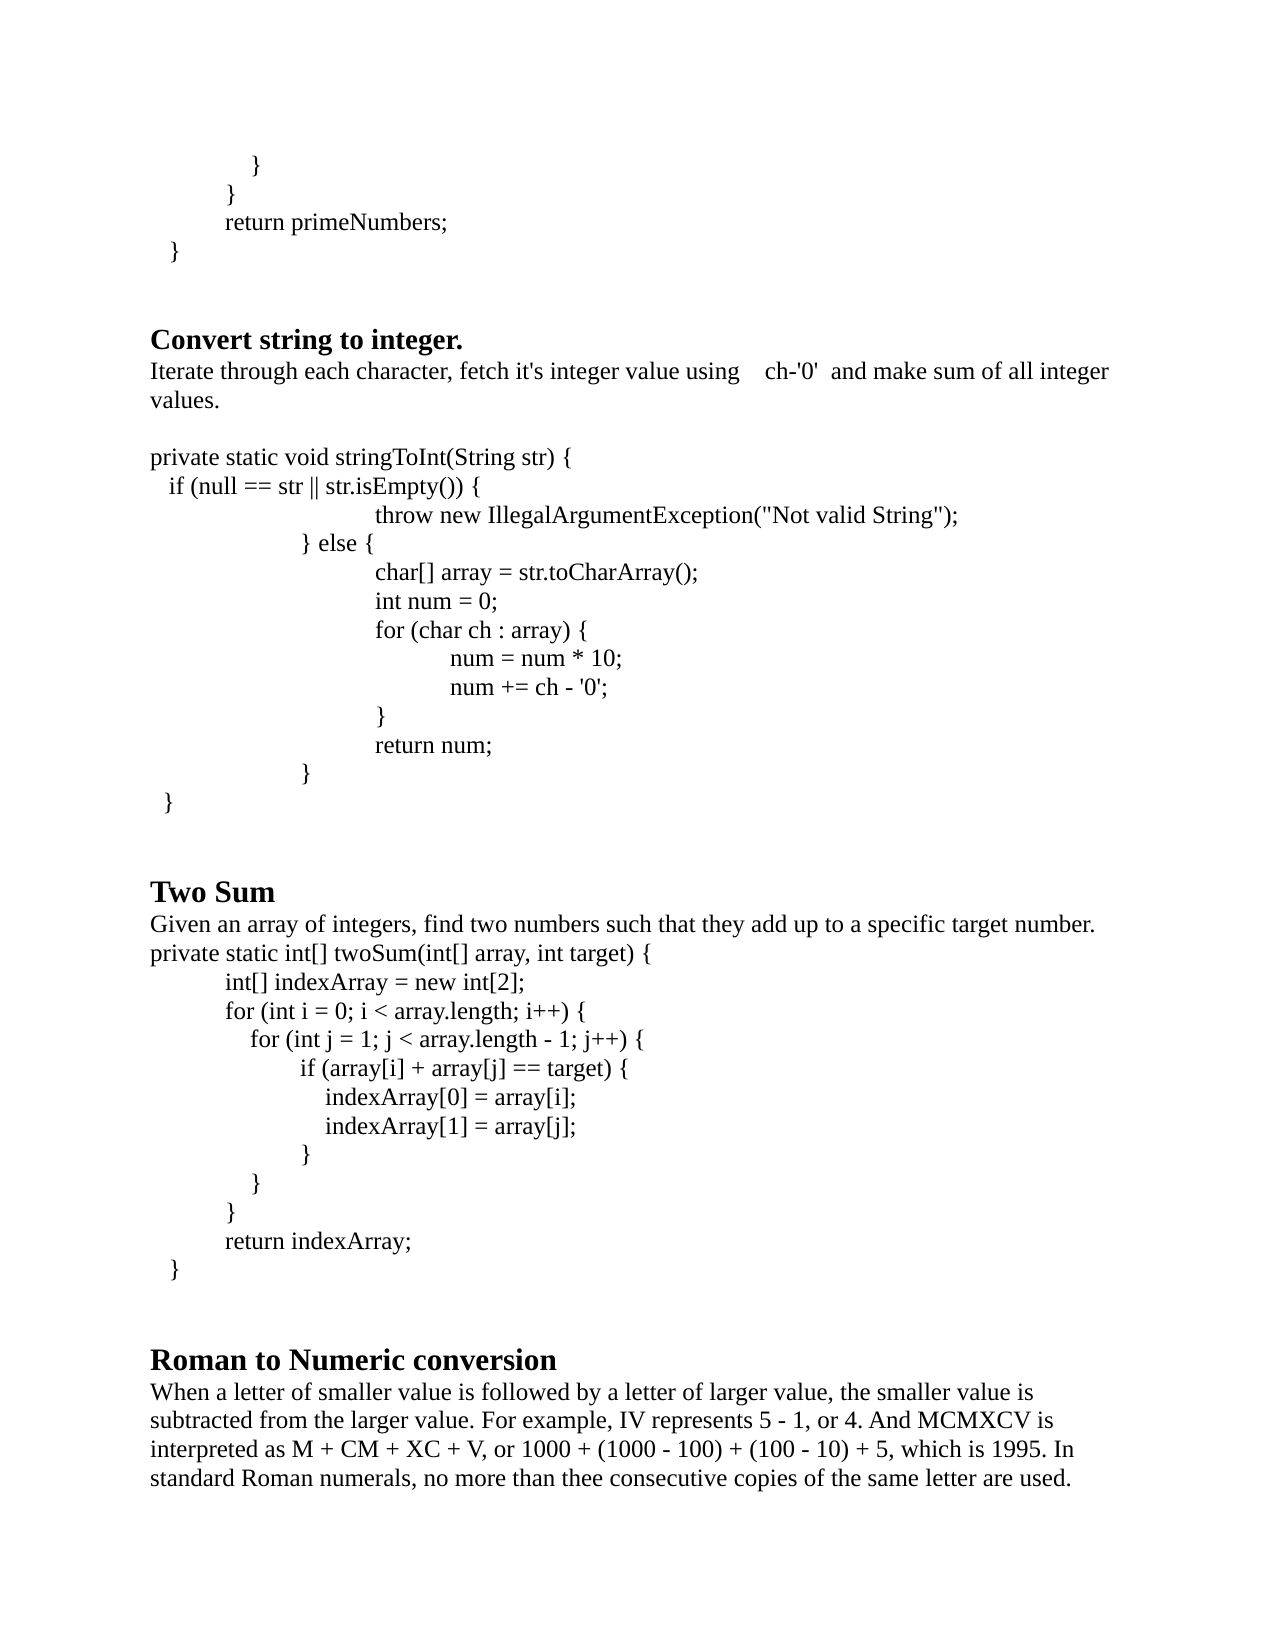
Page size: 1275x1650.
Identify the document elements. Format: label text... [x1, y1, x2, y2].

text char[] array = str.toCharArray(); [150, 557, 1125, 586]
text num = num * 10; [150, 643, 1125, 672]
text return indexArray; [150, 1226, 1125, 1254]
text for (char ch : array) { [150, 615, 1125, 643]
text if (null == str || str.isEmpty()) { [150, 471, 1125, 500]
text indexArray[0] = array[i]; [150, 1082, 1125, 1111]
text } [150, 1168, 1125, 1197]
text } [150, 150, 1125, 179]
text private static int[] twoSum(int[] array, int target) { [150, 938, 1125, 967]
text for (int j = 1; j < array.length - 1; j++) { [150, 1024, 1125, 1053]
text } [150, 701, 1125, 730]
text int num = 0; [150, 586, 1125, 615]
text } [150, 179, 1125, 207]
text When a letter of smaller value is followed by a letter of larger value, the smaller value is subtracted from the larger value. For example, IV represents 5 - 1, or 4. And MCMXCV is interpreted as M + CM + XC + V, or 1000 + (1000 - 100) + (100 - 10) + 5, which is 1995. In standard Roman numerals, no more than thee consecutive copies of the same letter are used. [150, 1377, 1125, 1492]
text } [150, 1254, 1125, 1283]
text private static void stringToInt(String str) { [150, 442, 1125, 471]
text int[] indexArray = new int[2]; [150, 967, 1125, 996]
text return primeNumbers; [150, 207, 1125, 236]
text } else { [150, 528, 1125, 557]
text Two Sum [150, 873, 1125, 909]
text } [150, 1139, 1125, 1168]
text indexArray[1] = array[j]; [150, 1111, 1125, 1139]
text Given an array of integers, find two numbers such that they add up to a specific target number. [150, 909, 1125, 938]
text } [150, 236, 1125, 265]
text } [150, 758, 1125, 787]
text if (array[i] + array[j] == target) { [150, 1053, 1125, 1082]
text for (int i = 0; i < array.length; i++) { [150, 996, 1125, 1024]
text return num; [150, 730, 1125, 758]
text } [150, 1197, 1125, 1226]
text num += ch - '0'; [150, 672, 1125, 701]
text Iterate through each character, fetch it's integer value using ch-'0' and make sum of all integer values. [150, 356, 1125, 413]
text } [150, 787, 1125, 816]
text Convert string to integer. [150, 322, 1125, 356]
text Roman to Numeric conversion [150, 1341, 1125, 1377]
text throw new IllegalArgumentException("Not valid String"); [150, 500, 1125, 528]
